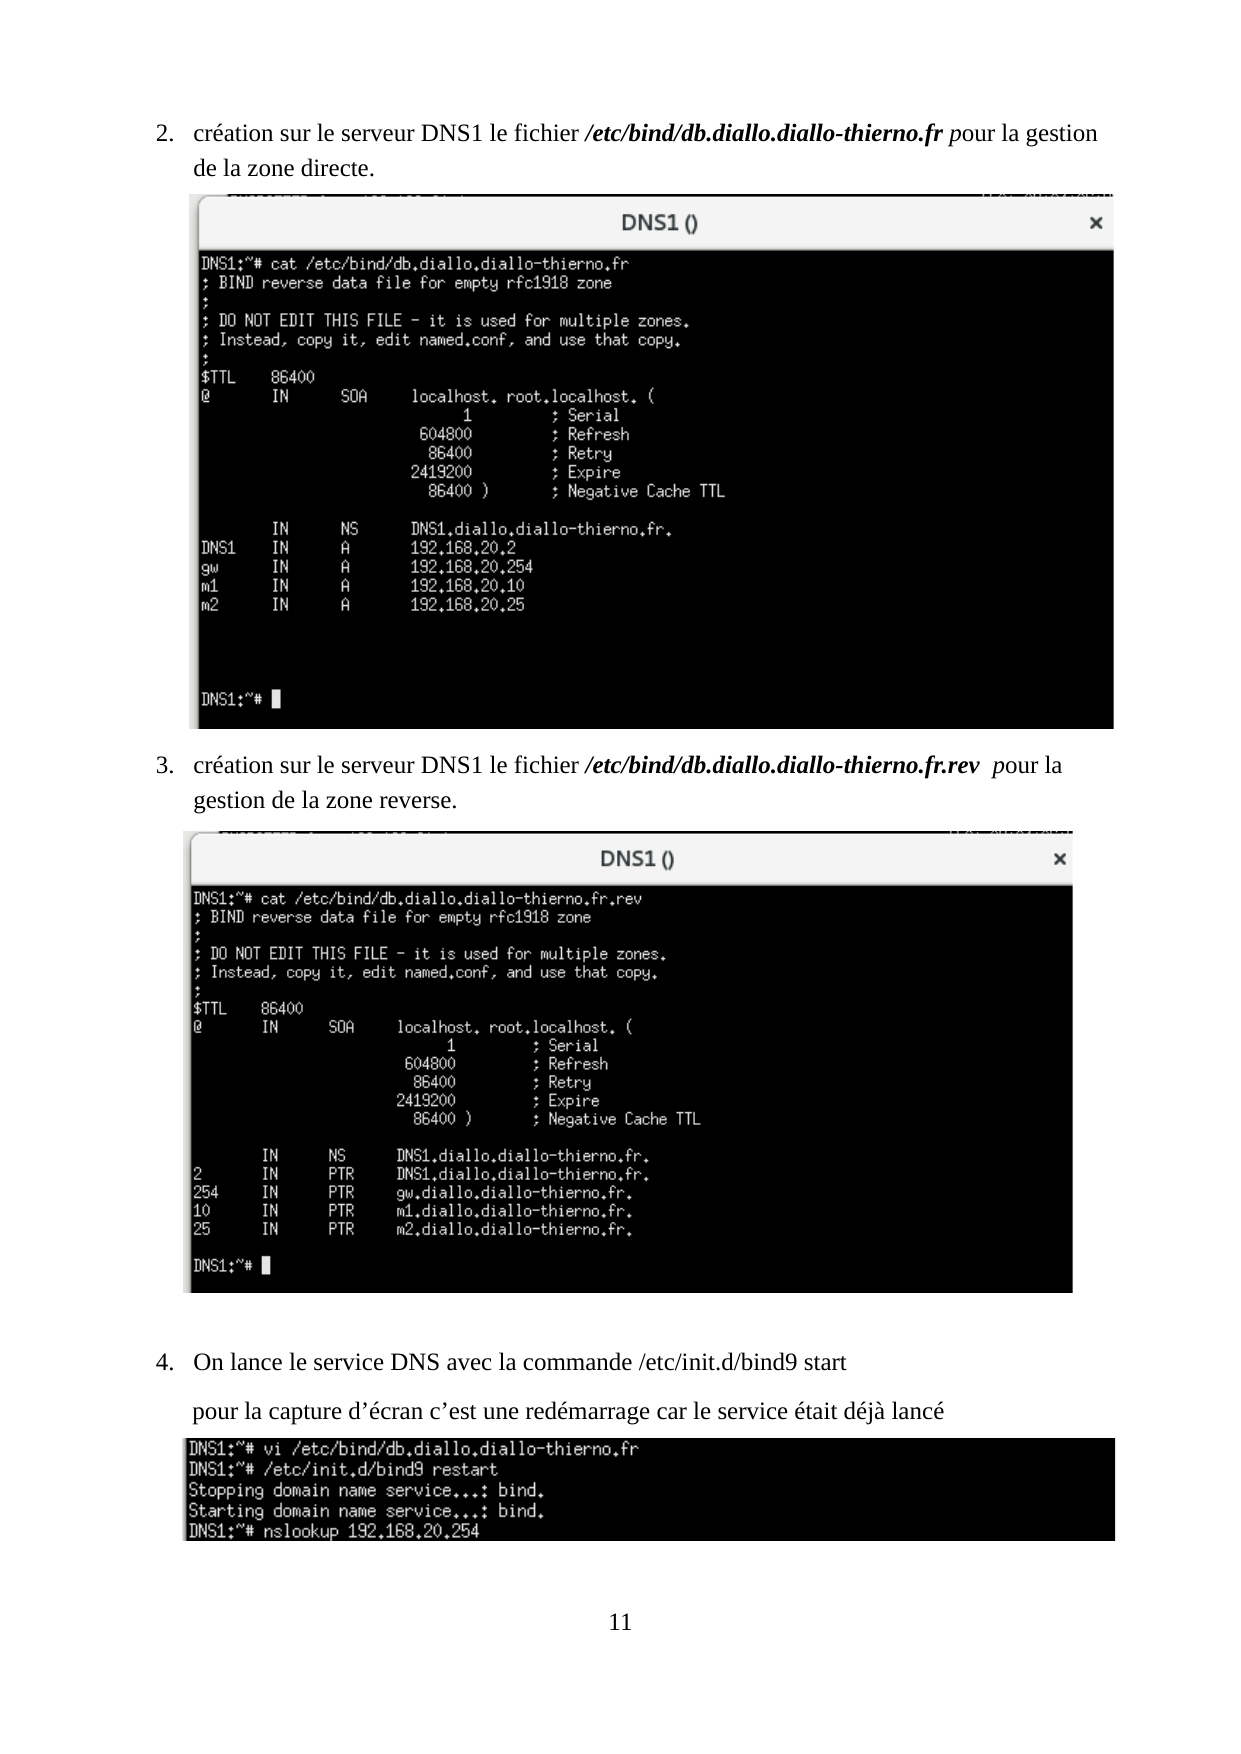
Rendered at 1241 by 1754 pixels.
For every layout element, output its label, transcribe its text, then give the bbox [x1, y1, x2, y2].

picture [183, 831, 1073, 1293]
picture [182, 1438, 1116, 1541]
text pour la capture d’écran c’est une redémarrage car le service était déjà lancé [118, 1396, 1122, 1425]
list On lance le service DNS avec la commande /etc/init.d/bind9 start [156, 1347, 1122, 1376]
list création sur le serveur DNS1 le fichier /etc/bind/db.diallo.diallo-thierno.fr.rev pour la gestion de la zone reverse. [156, 750, 1122, 813]
picture [189, 194, 1114, 729]
list création sur le serveur DNS1 le fichier /etc/bind/db.diallo.diallo-thierno.fr pour la gestion de la zone directe. [156, 118, 1122, 181]
